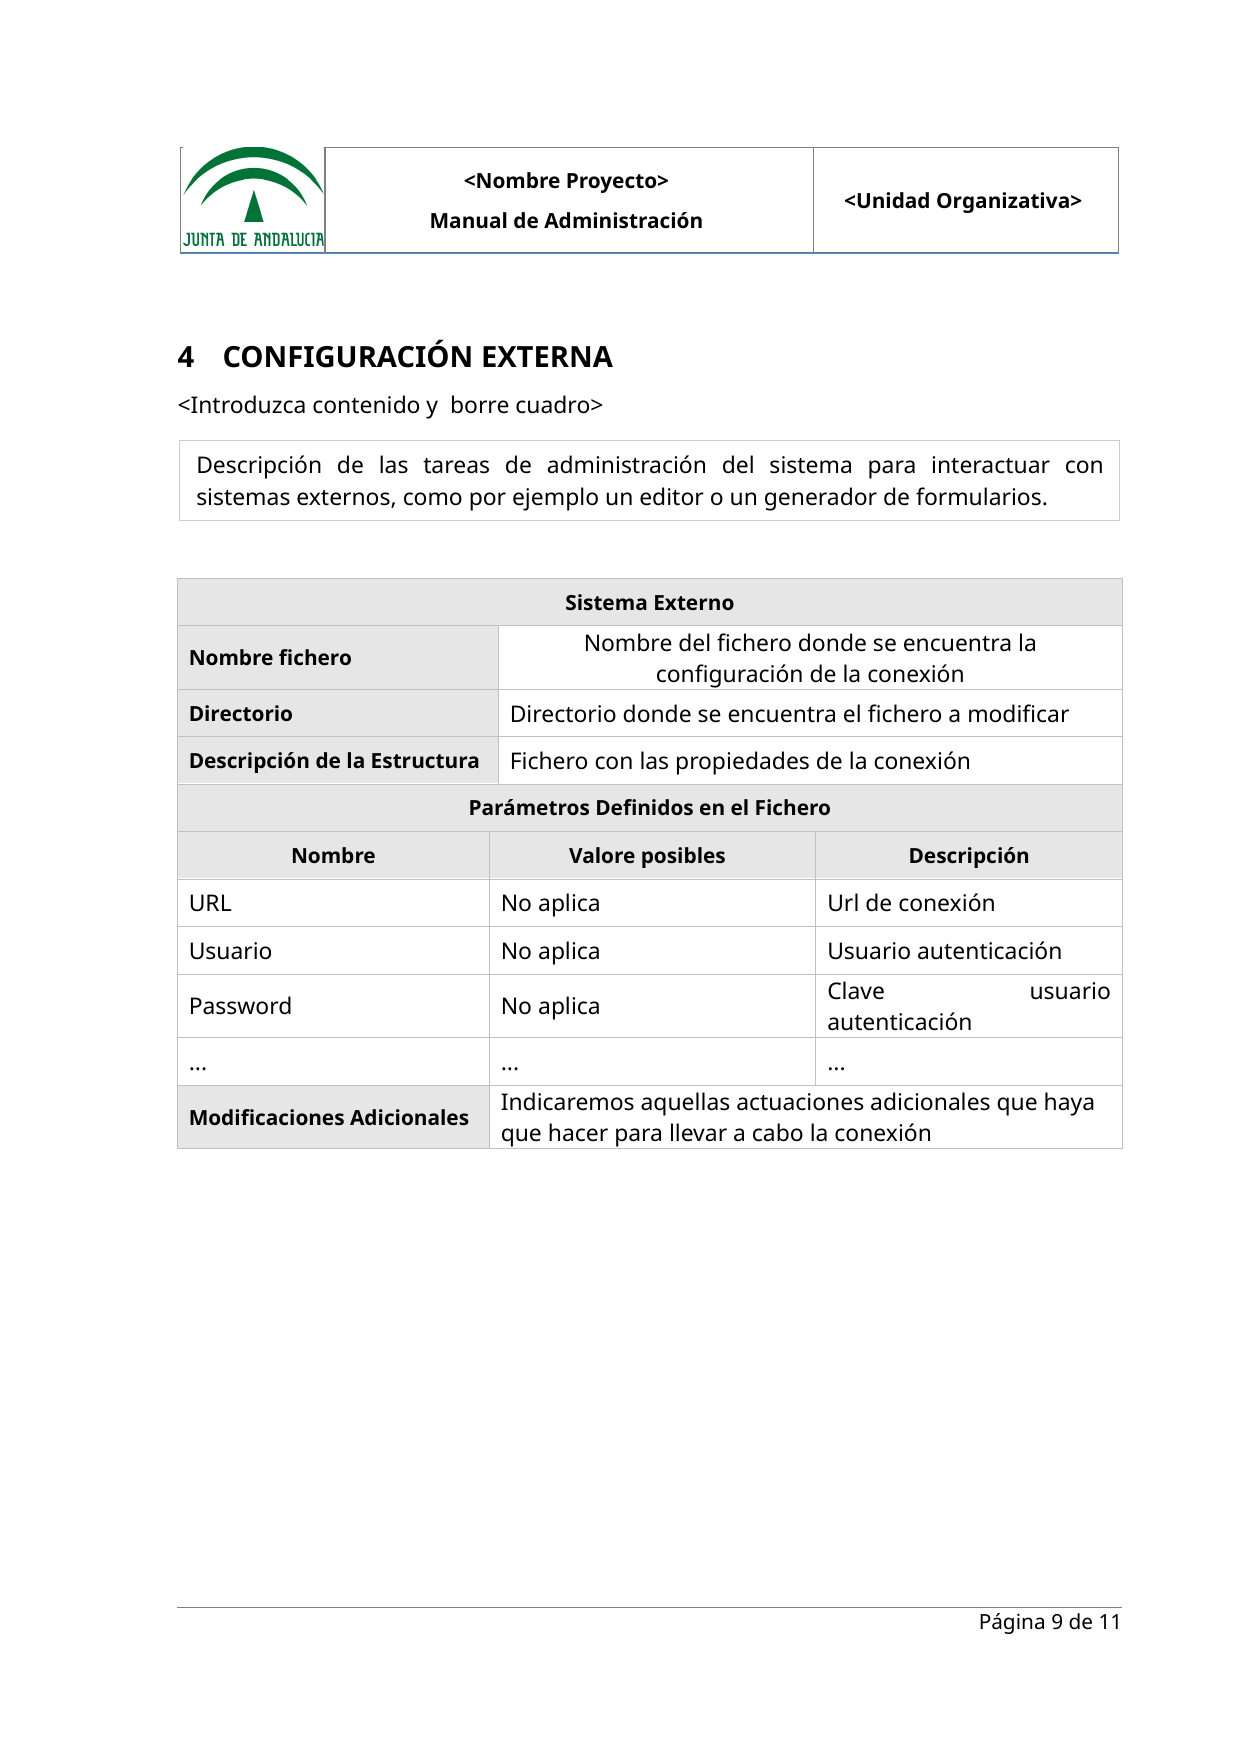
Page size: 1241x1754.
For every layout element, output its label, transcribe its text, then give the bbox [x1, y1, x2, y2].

table_cell Nombre del fichero donde se encuentra la configuración de la conexión [499, 626, 1122, 689]
table_cell Clave usuario autenticación [816, 975, 1122, 1037]
table_cell Directorio [178, 690, 498, 736]
table_cell ... [178, 1038, 489, 1084]
table_cell Valore posibles [490, 832, 815, 878]
table_cell No aplica [490, 975, 815, 1037]
table_cell Nombre [178, 832, 489, 878]
table_cell Fichero con las propiedades de la conexión [499, 737, 1122, 783]
table_cell Descripción [816, 832, 1122, 878]
text <Introduzca contenido y borre cuadro> [177, 389, 1122, 420]
table_cell No aplica [490, 880, 815, 926]
table_cell Directorio donde se encuentra el fichero a modificar [499, 690, 1122, 736]
table_cell Nombre fichero [178, 626, 498, 689]
table_cell Modificaciones Adicionales [178, 1086, 489, 1148]
table_cell Url de conexión [816, 880, 1122, 926]
list Descripción de las tareas de administración del sistema para interactuar con sistemas externos, como por ejemplo un editor o un generador de formularios. [180, 449, 1104, 512]
table_cell ... [816, 1038, 1122, 1084]
table_cell ... [490, 1038, 815, 1084]
table_header Sistema Externo [178, 579, 1122, 625]
table_cell Usuario autenticación [816, 927, 1122, 973]
table_cell Parámetros Definidos en el Fichero [178, 785, 1122, 831]
table_cell Descripción de la Estructura [178, 737, 498, 783]
table_cell Indicaremos aquellas actuaciones adicionales que haya que hacer para llevar a cabo la conexión [490, 1086, 1122, 1148]
subtitle CONFIGURACIÓN EXTERNA [177, 336, 1122, 376]
table_cell Password [178, 975, 489, 1037]
table_cell URL [178, 880, 489, 926]
table_cell No aplica [490, 927, 815, 973]
table_cell Usuario [178, 927, 489, 973]
picture [183, 147, 324, 246]
